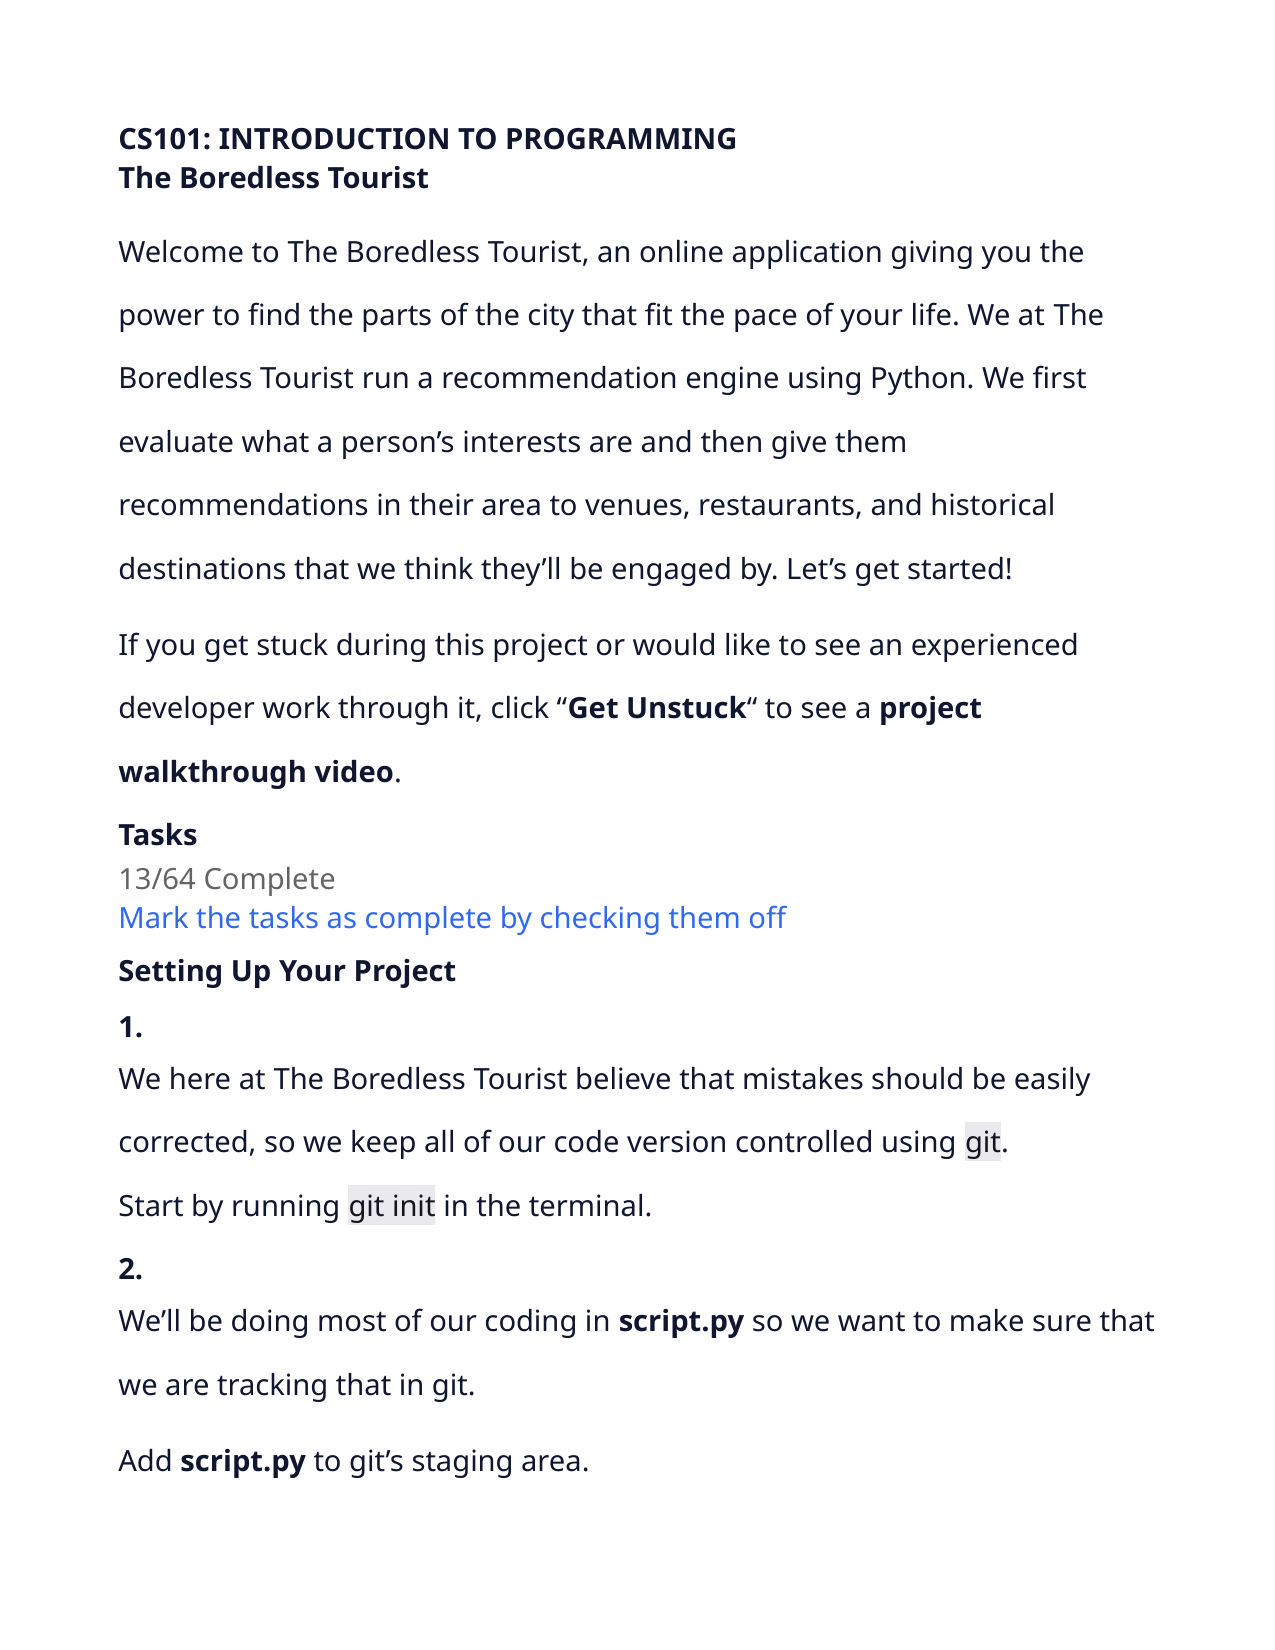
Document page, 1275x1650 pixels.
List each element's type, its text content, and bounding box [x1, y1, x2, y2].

subtitle Tasks [118, 814, 1157, 854]
text If you get stuck during this project or would like to see an experienced developer work through it, click “Get Unstuck“ to see a project walkthrough video. [118, 624, 1157, 791]
text We’ll be doing most of our coding in script.py so we want to make sure that we are tracking that in git. [118, 1301, 1157, 1404]
text We here at The Boredless Tourist believe that mistakes should be easily corrected, so we keep all of our code version controlled using git. [118, 1058, 1157, 1161]
text Welcome to The Boredless Tourist, an online application giving you the power to find the parts of the city that fit the pace of your life. We at The Boredless Tourist run a recommendation engine using Python. We first evaluate what a person’s interests are and then give them recommendations in their area to venues, restaurants, and historical destinations that we think they’ll be engaged by. Let’s get started! [118, 231, 1157, 588]
text 13/64 Complete [118, 858, 1157, 898]
text 1. [118, 1006, 1157, 1046]
text CS101: INTRODUCTION TO PROGRAMMING [118, 118, 1157, 158]
text Start by running git init in the terminal. [118, 1185, 1157, 1225]
subtitle Setting Up Your Project [118, 950, 1157, 989]
text Mark the tasks as complete by checking them off [118, 898, 1157, 937]
text Add script.py to git’s staging area. [118, 1440, 1157, 1480]
text 2. [118, 1248, 1157, 1288]
text The Boredless Tourist [118, 158, 1157, 197]
